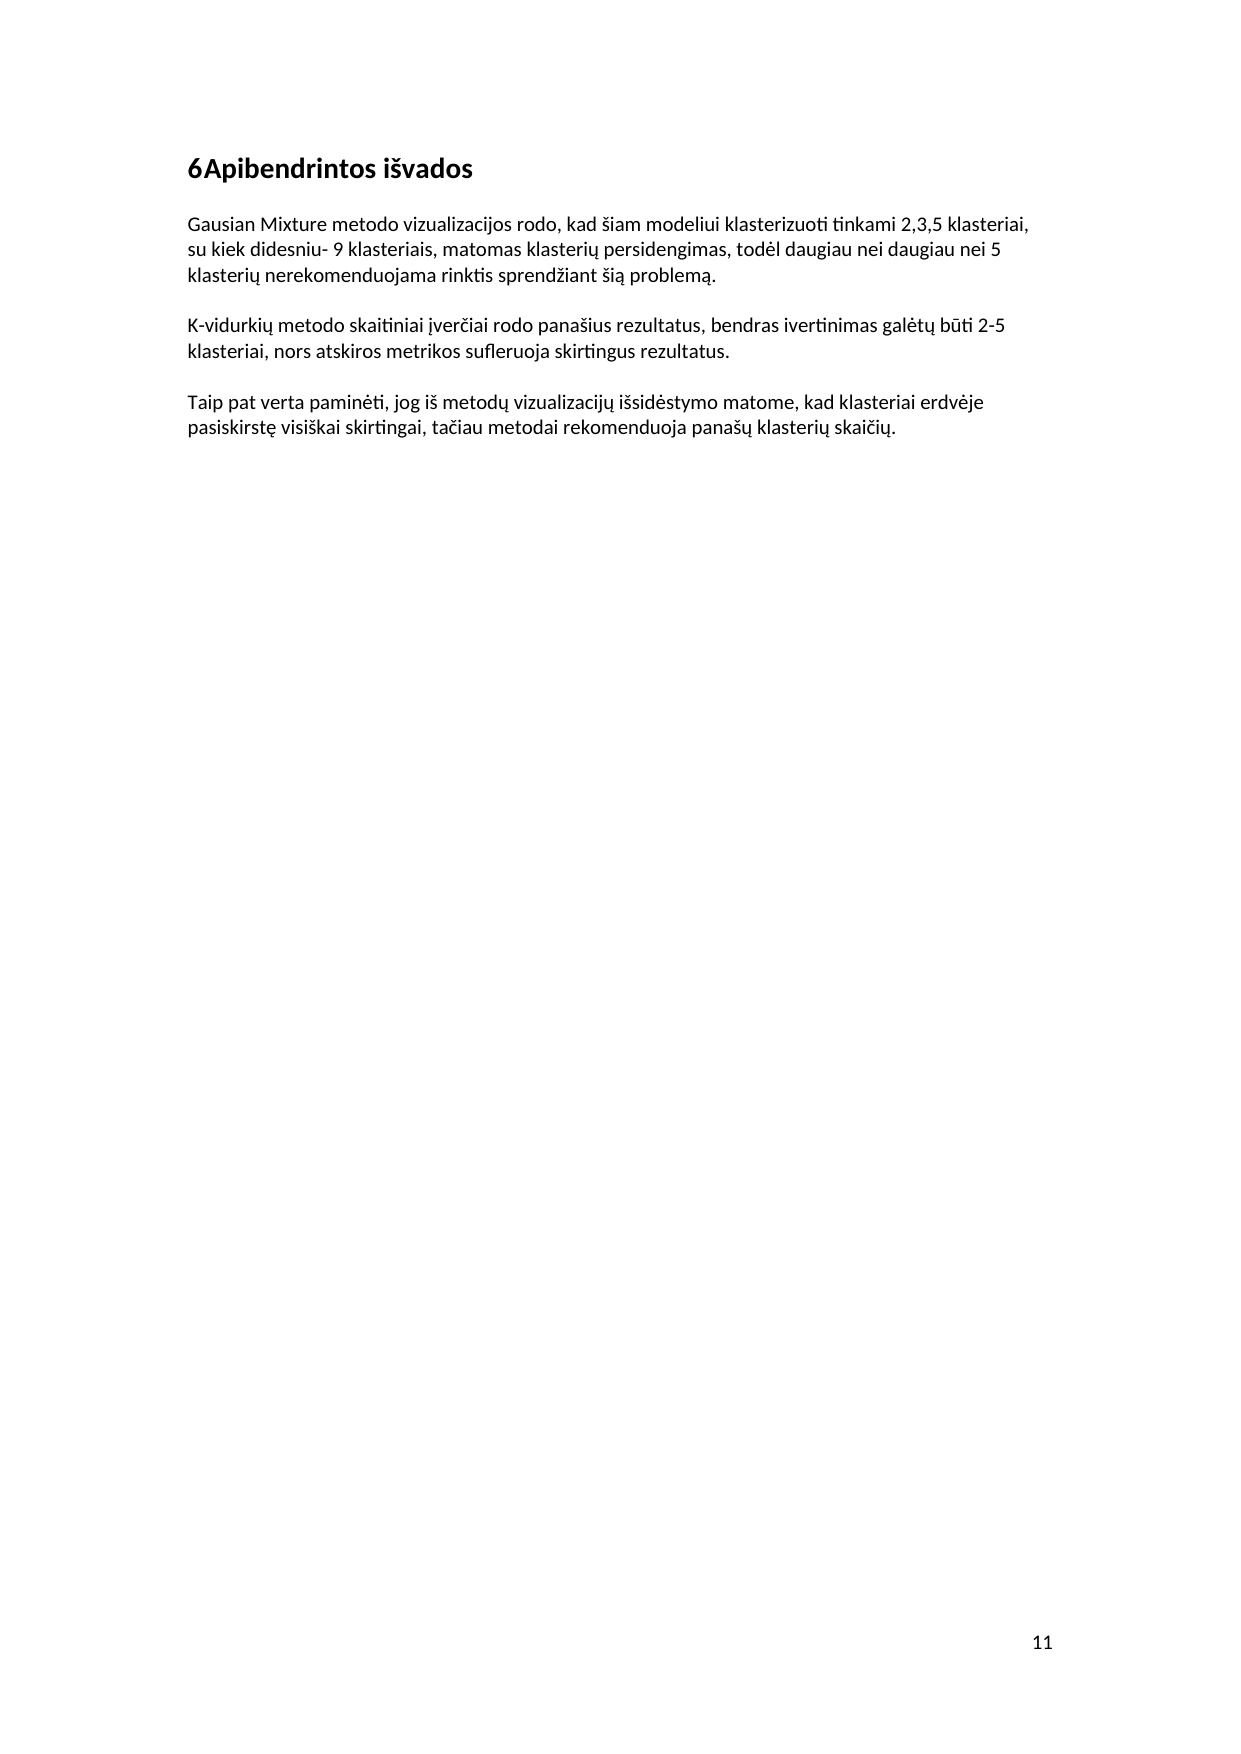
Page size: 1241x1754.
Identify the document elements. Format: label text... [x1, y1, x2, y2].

text K-vidurkių metodo skaitiniai įverčiai rodo panašius rezultatus, bendras ivertinimas galėtų būti 2-5 klasteriai, nors atskiros metrikos sufleruoja skirtingus rezultatus. [187, 313, 1053, 363]
subtitle Apibendrintos išvados [187, 150, 1053, 186]
text Taip pat verta paminėti, jog iš metodų vizualizacijų išsidėstymo matome, kad klasteriai erdvėje pasiskirstę visiškai skirtingai, tačiau metodai rekomenduoja panašų klasterių skaičių. [187, 389, 1053, 440]
text Gausian Mixture metodo vizualizacijos rodo, kad šiam modeliui klasterizuoti tinkami 2,3,5 klasteriai, su kiek didesniu- 9 klasteriais, matomas klasterių persidengimas, todėl daugiau nei daugiau nei 5 klasterių nerekomenduojama rinktis sprendžiant šią problemą. [187, 211, 1053, 287]
